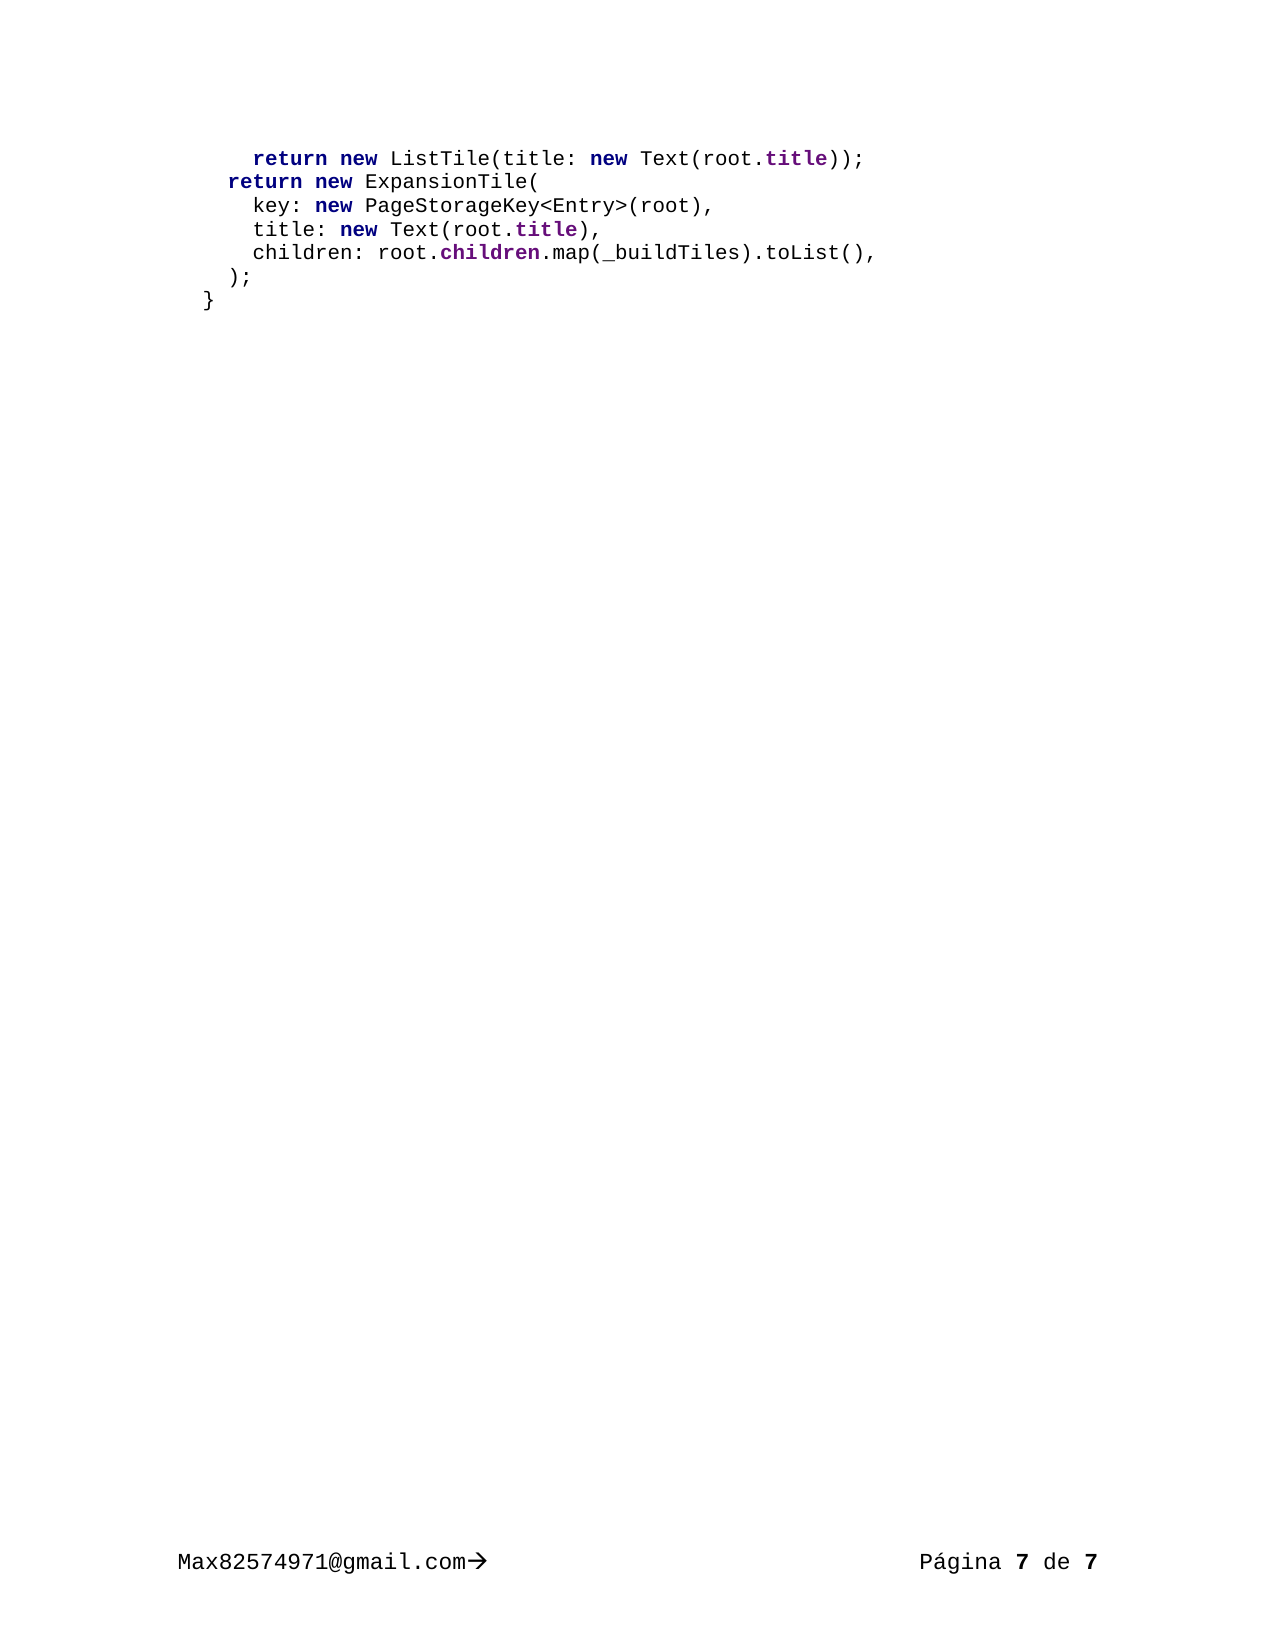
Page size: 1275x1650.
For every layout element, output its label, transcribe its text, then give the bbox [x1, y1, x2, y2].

text return new ListTile(title: new Text(root.title)); return new ExpansionTile( key: new PageStorageKey<Entry>(root), title: new Text(root.title), children: root.children.map(_buildTiles).toList(), ); } [177, 148, 1098, 313]
